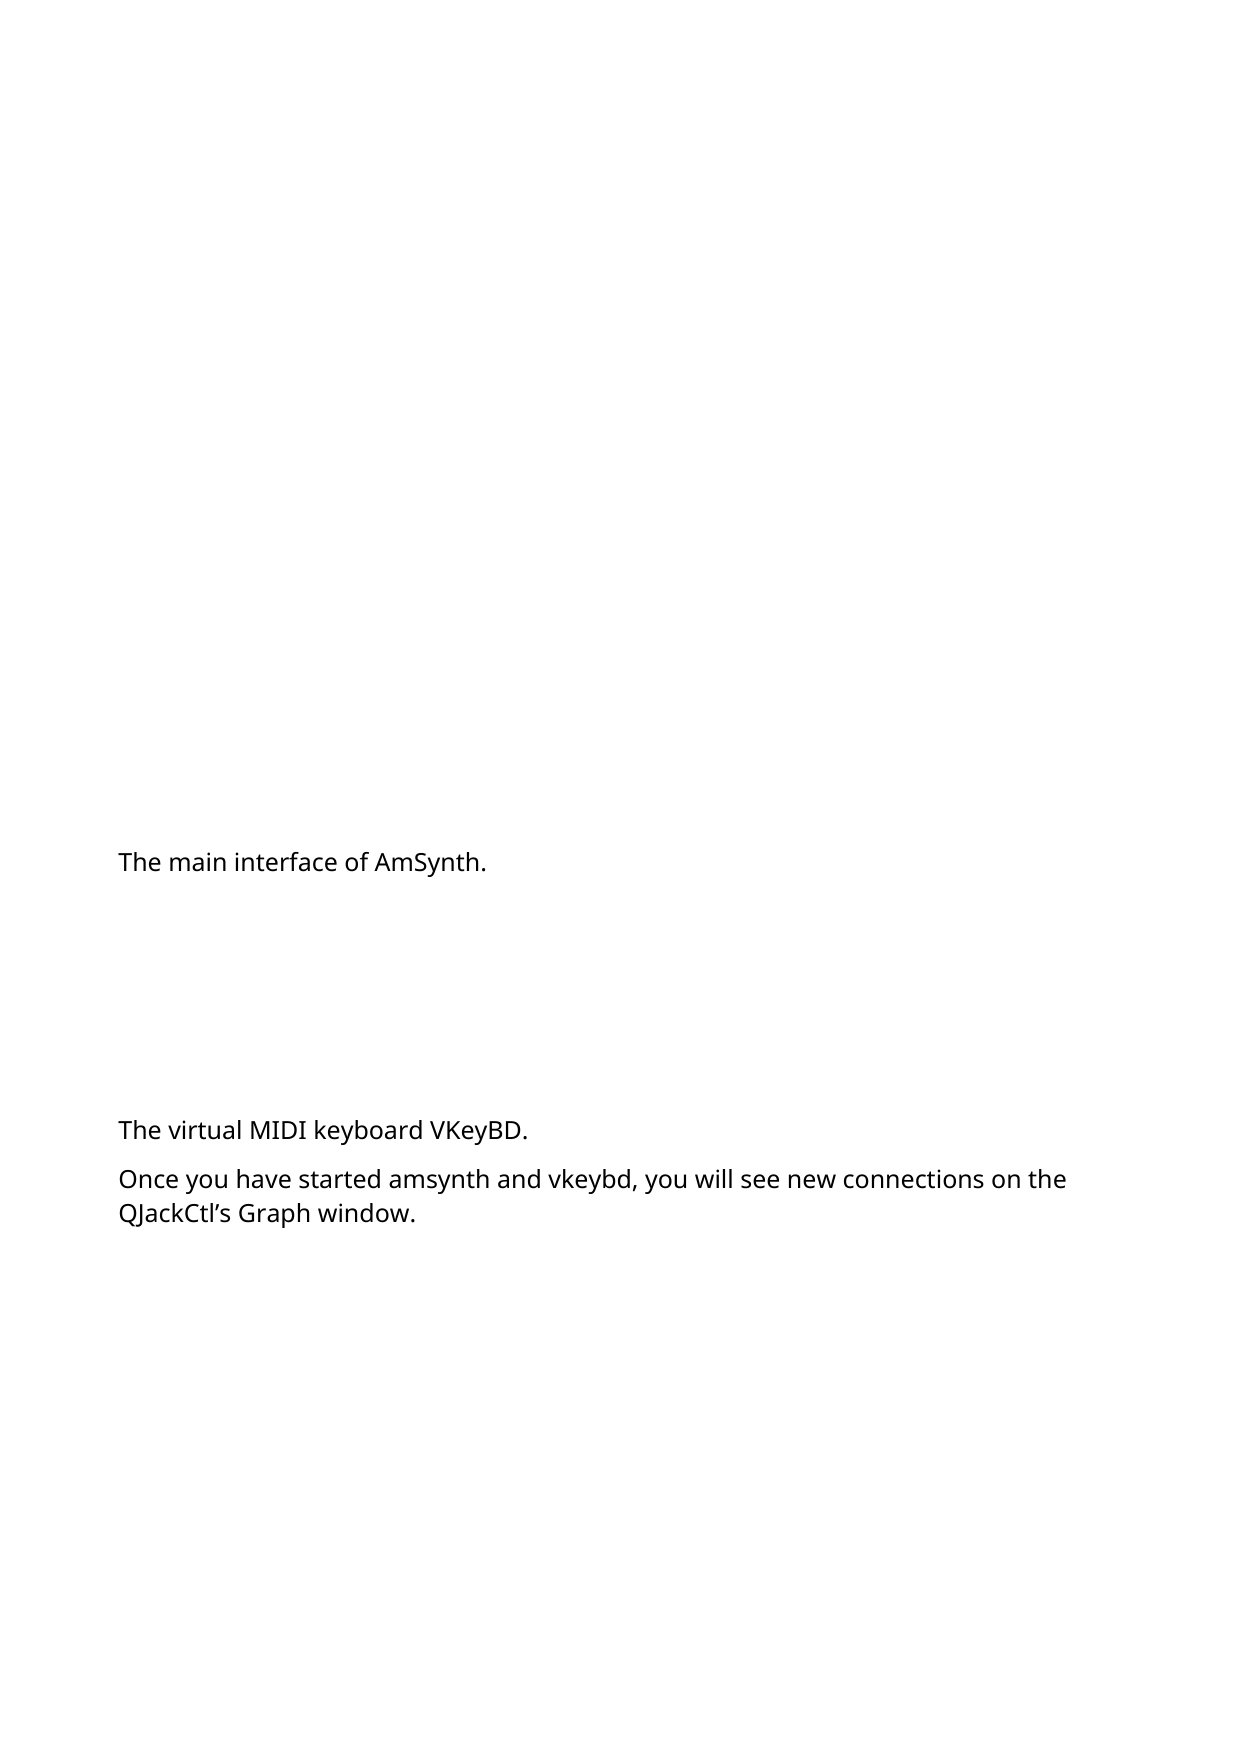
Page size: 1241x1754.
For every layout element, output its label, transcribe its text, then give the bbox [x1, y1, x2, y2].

text The main interface of AmSynth. [118, 845, 1181, 879]
text The virtual MIDI keyboard VKeyBD. [118, 1113, 1181, 1147]
text Once you have started amsynth and vkeybd, you will see new connections on the QJackCtl’s Graph window. [118, 1162, 1181, 1230]
